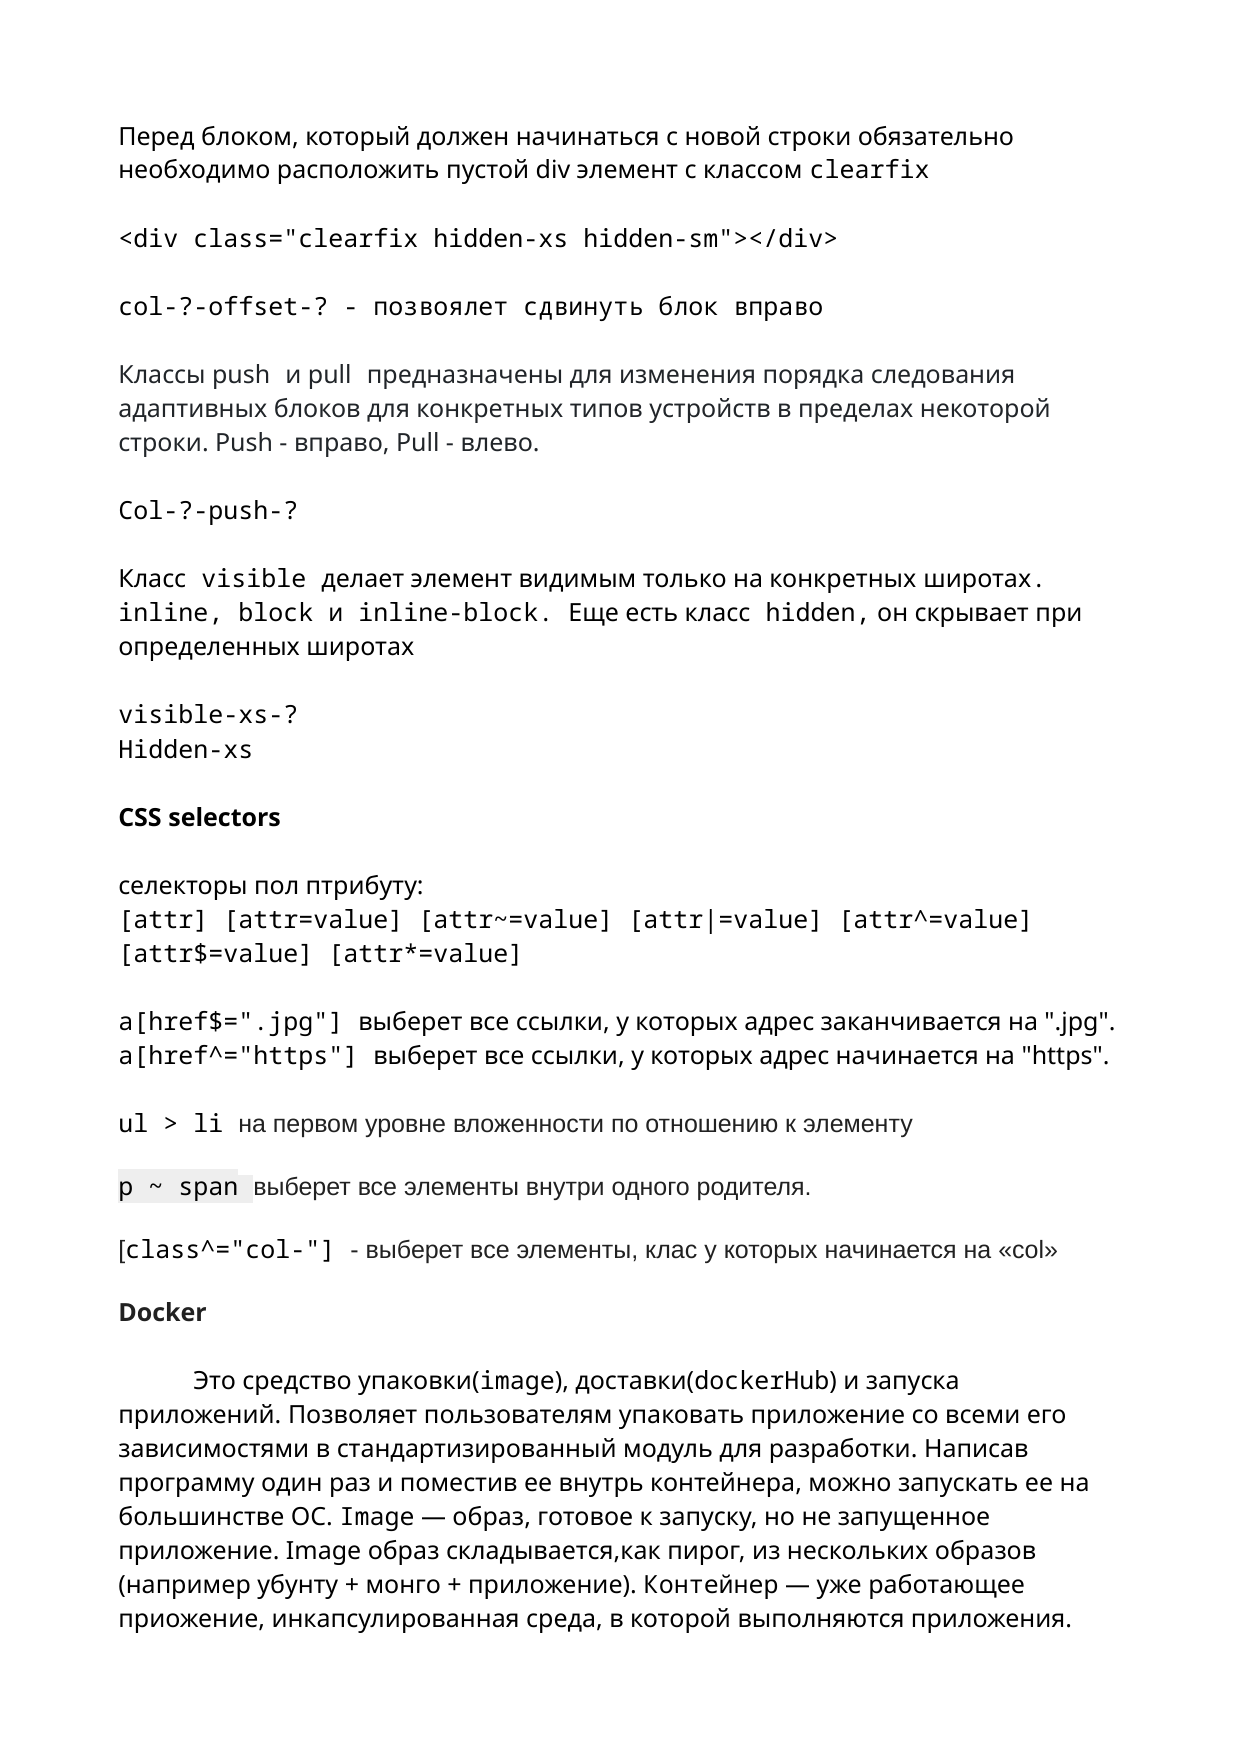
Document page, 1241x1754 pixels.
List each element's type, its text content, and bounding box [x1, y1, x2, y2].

text [attr] [attr=value] [attr~=value] [attr|=value] [attr^=value] [attr$=value] [attr*=value] [118, 902, 1122, 970]
text visible-xs-? [118, 697, 1122, 731]
text col-?-offset-? - позвоялет сдвинуть блок вправо [118, 288, 1122, 322]
text a[href^="https"] выберет все ссылки, у которых адрес начинается на "https". [118, 1038, 1122, 1072]
text селекторы пол птрибуту: [118, 867, 1122, 902]
text Перед блоком, который должен начинаться с новой строки обязательно необходимо расположить пустой div элемент с классом clearfix [118, 118, 1122, 186]
text Col-?-push-? [118, 493, 1122, 527]
text Это средство упаковки(image), доставки(dockerHub) и запуска приложений. Позволяет пользователям упаковать приложение со всеми его зависимостями в стандартизированный модуль для разработки. Написав программу один раз и поместив ее внутрь контейнера, можно запускать ее на большинстве ОС. Image — образ, готовое к запуску, но не запущенное приложение. Image образ складывается,как пирог, из нескольких образов (например убунту + монго + приложение). Контейнер — уже работающее приожение, инкапсулированная среда, в которой выполняются приложения. [118, 1363, 1122, 1635]
text ul > li на первом уровне вложенности по отношению к элементу [118, 1106, 1122, 1140]
text CSS selectors [118, 799, 1122, 833]
text [class^="col-"] - выберет все элементы, клас у которых начинается на «col» [118, 1232, 1122, 1266]
text a[href$=".jpg"] выберет все ссылки, у которых адрес заканчивается на ".jpg". [118, 1004, 1122, 1038]
text p ~ span выберет все элементы внутри одного родителя. [118, 1169, 1122, 1203]
text Классы push и pull предназначены для изменения порядка следования адаптивных блоков для конкретных типов устройств в пределах некоторой строки. Push - вправо, Pull - влево. [118, 357, 1122, 459]
text <div class="clearfix hidden-xs hidden-sm"></div> [118, 220, 1122, 254]
text Класс visible делает элемент видимым только на конкретных широтах. inline, block и inline-block. Еще есть класс hidden, он скрывает при определенных широтах [118, 561, 1122, 663]
text Hidden-xs [118, 731, 1122, 765]
text Docker [118, 1294, 1122, 1329]
